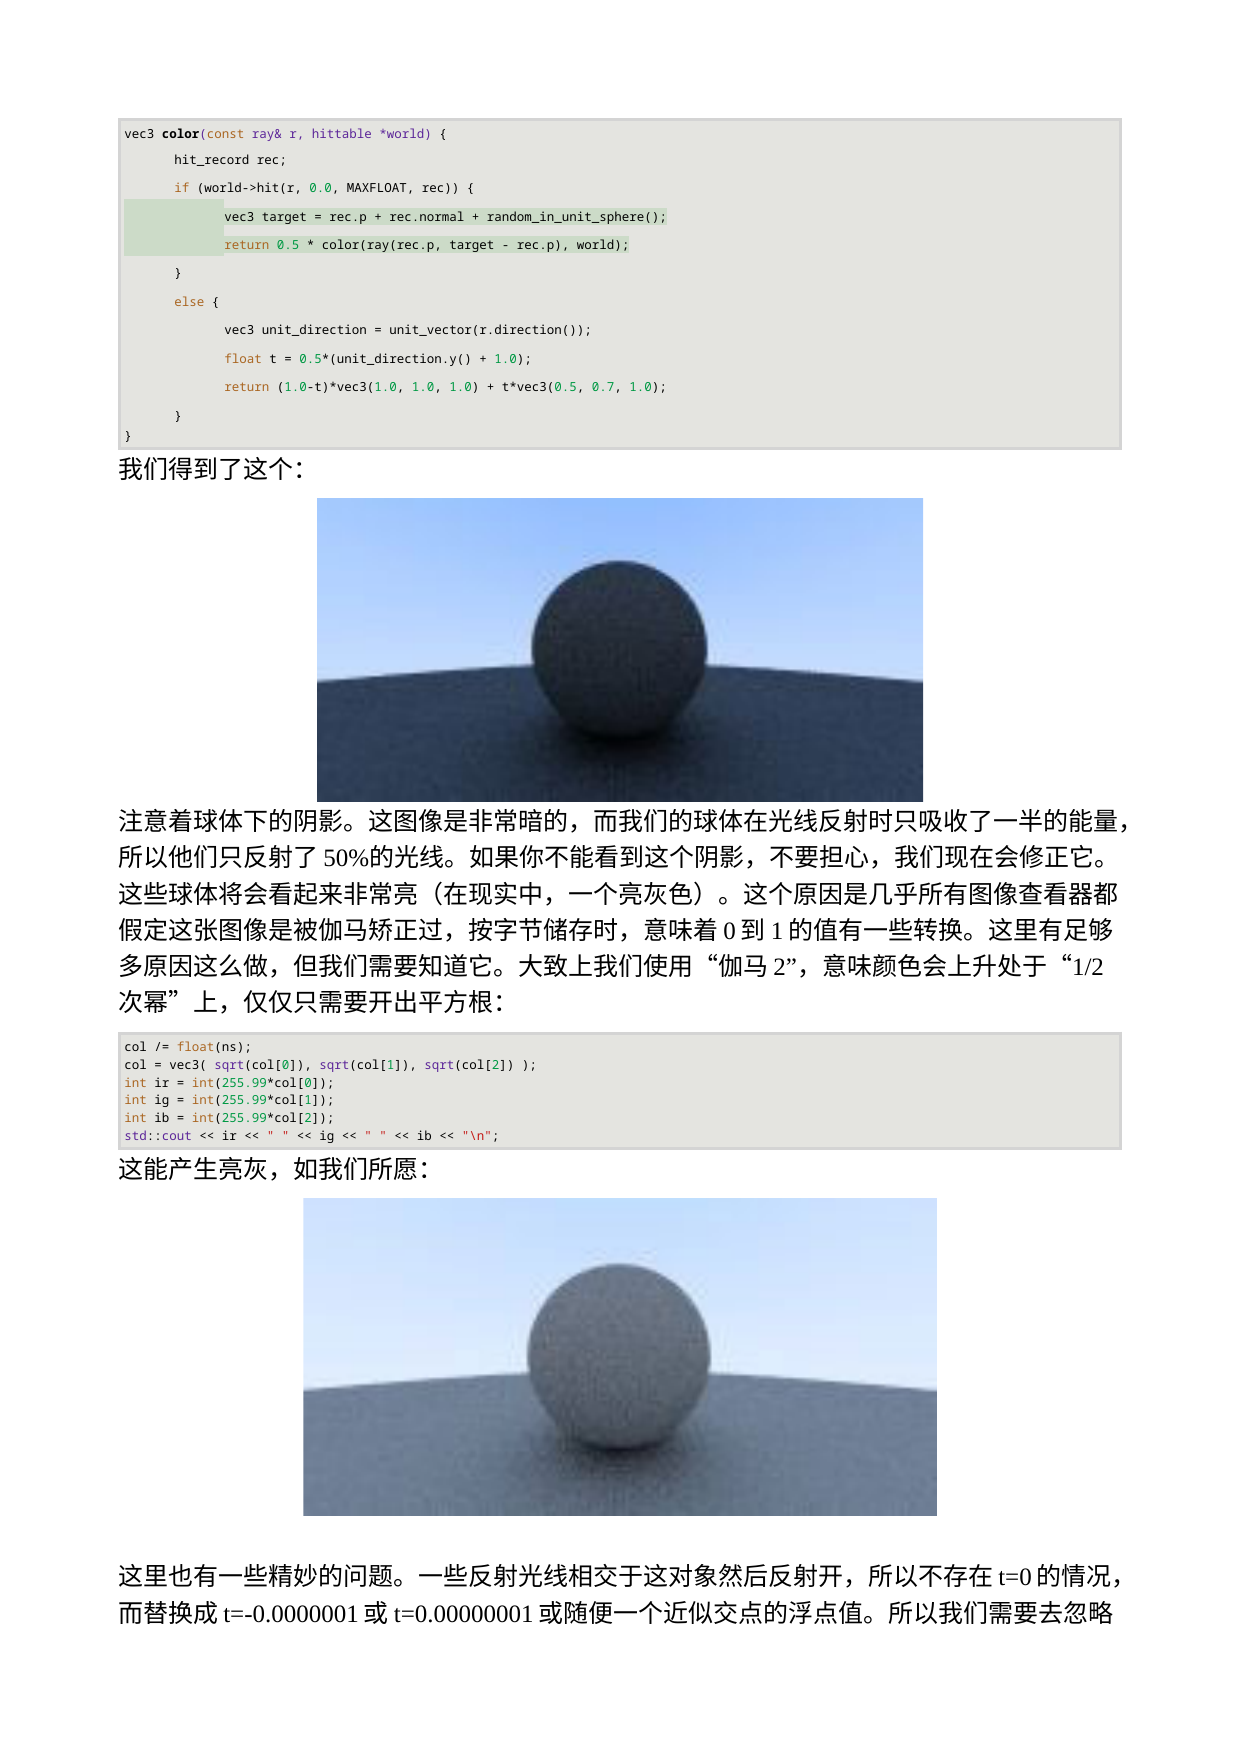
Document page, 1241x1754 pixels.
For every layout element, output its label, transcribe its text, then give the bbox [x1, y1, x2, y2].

text } [121, 392, 1119, 420]
picture [303, 1198, 937, 1516]
text } [121, 420, 1119, 447]
text vec3 target = rec.p + rec.normal + random_in_unit_sphere(); [121, 193, 1119, 221]
text vec3 color(const ray& r, hittable *world) { [121, 121, 1119, 136]
text if (world->hit(r, 0.0, MAXFLOAT, rec)) { [121, 164, 1119, 193]
text 这里也有一些精妙的问题。一些反射光线相交于这对象然后反射开，所以不存在t=0的情况，而替换成t=-0.0000001或t=0.00000001或随便一个近似交点的浮点值。所以我们需要去忽略非常靠近0的交点： [118, 1557, 1122, 1629]
text float t = 0.5*(unit_direction.y() + 1.0); [121, 335, 1119, 363]
picture [317, 498, 924, 802]
text int ir = int(255.99*col[0]); [121, 1067, 1119, 1085]
text hit_record rec; [121, 136, 1119, 164]
text std::cout << ir << " " << ig << " " << ib << "\n"; [121, 1120, 1119, 1147]
text return (1.0-t)*vec3(1.0, 1.0, 1.0) + t*vec3(0.5, 0.7, 1.0); [121, 363, 1119, 392]
text vec3 unit_direction = unit_vector(r.direction()); [121, 306, 1119, 335]
text int ib = int(255.99*col[2]); [121, 1102, 1119, 1120]
text 我们得到了这个： [118, 450, 1122, 486]
text col /= float(ns); [121, 1035, 1119, 1049]
text 这能产生亮灰，如我们所愿： [118, 1150, 1122, 1186]
text else { [121, 278, 1119, 306]
text 注意着球体下的阴影。这图像是非常暗的，而我们的球体在光线反射时只吸收了一半的能量，所以他们只反射了50%的光线。如果你不能看到这个阴影，不要担心，我们现在会修正它。这些球体将会看起来非常亮（在现实中，一个亮灰色）。这个原因是几乎所有图像查看器都假定这张图像是被伽马矫正过，按字节储存时，意味着0到1的值有一些转换。这里有足够多原因这么做，但我们需要知道它。大致上我们使用“伽马2”，意味颜色会上升处于“1/2次幂”上，仅仅只需要开出平方根： [118, 499, 1122, 1019]
text int ig = int(255.99*col[1]); [121, 1085, 1119, 1102]
text } [121, 249, 1119, 278]
text return 0.5 * color(ray(rec.p, target - rec.p), world); [121, 221, 1119, 249]
text col = vec3( sqrt(col[0]), sqrt(col[1]), sqrt(col[2]) ); [121, 1049, 1119, 1067]
